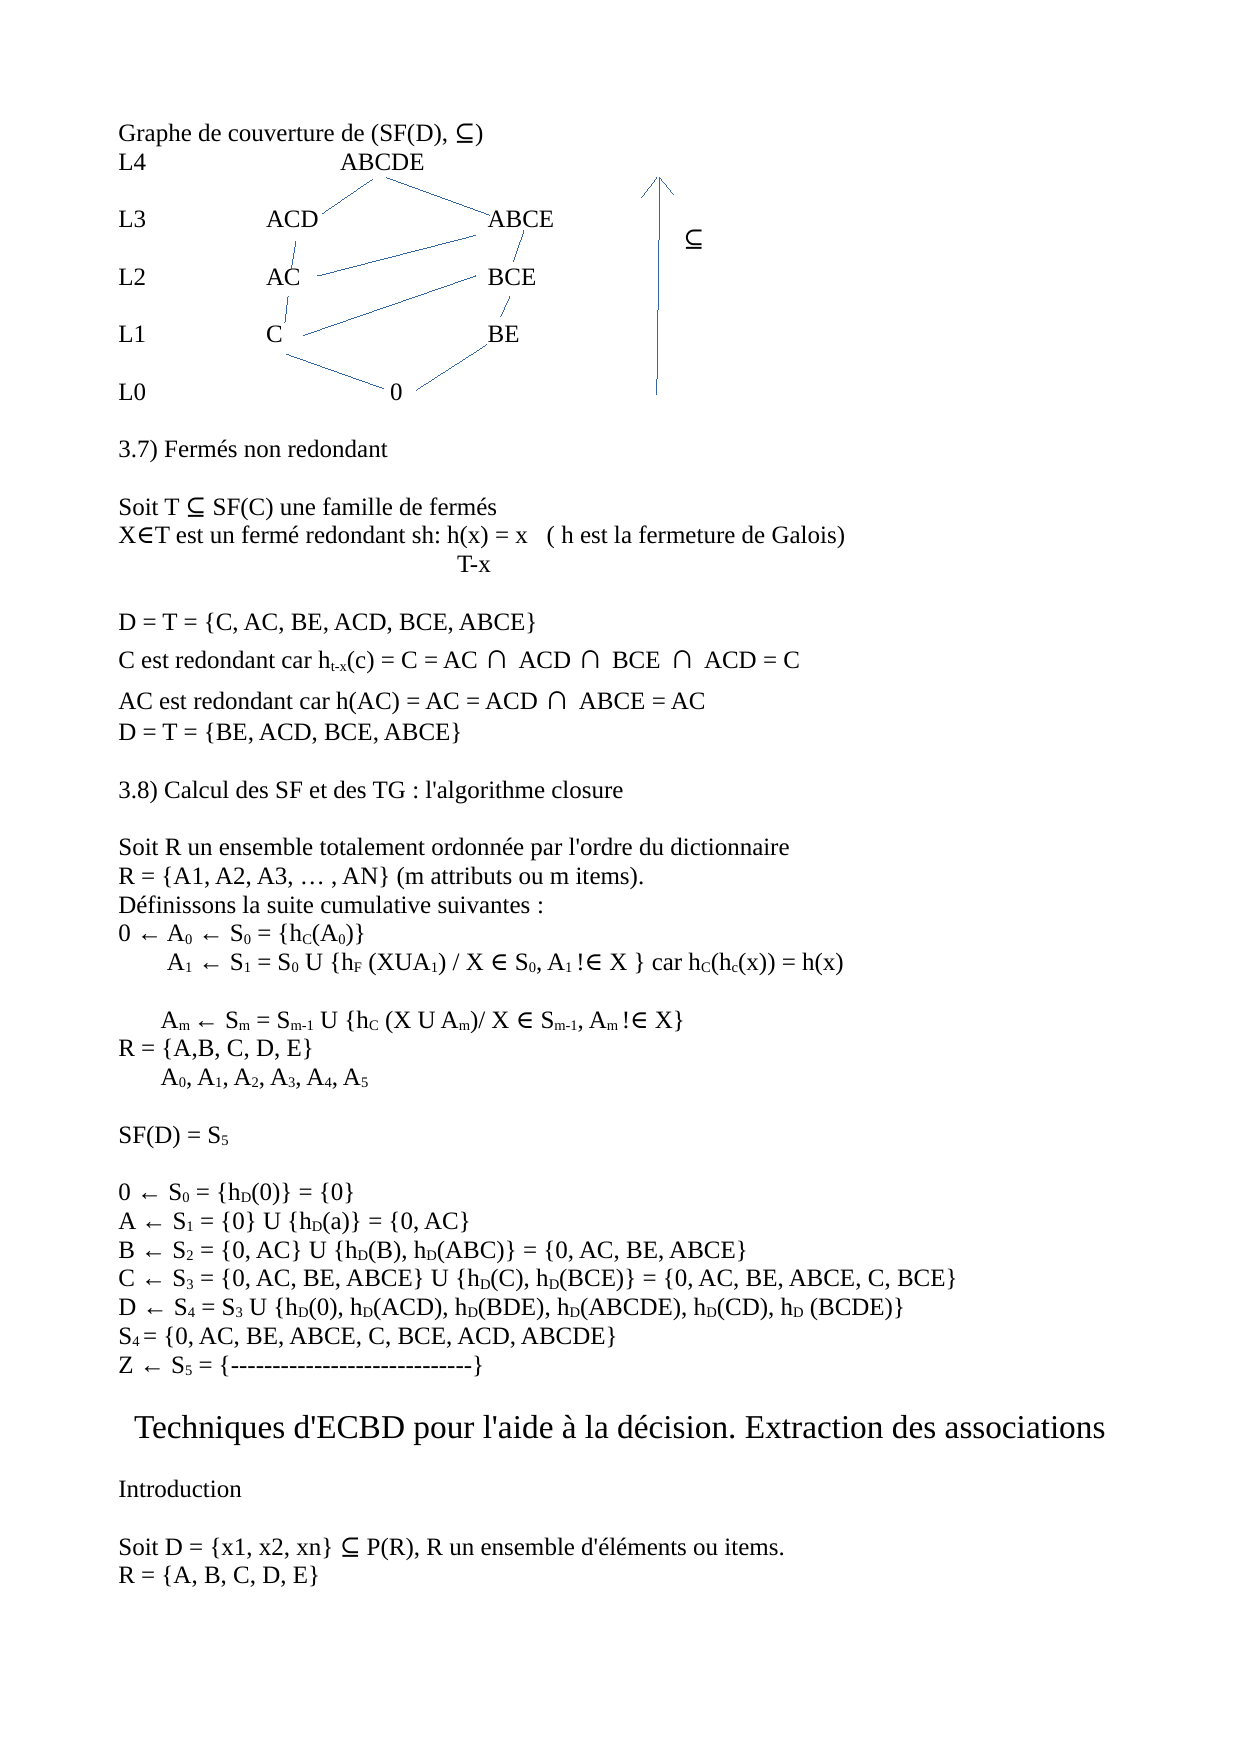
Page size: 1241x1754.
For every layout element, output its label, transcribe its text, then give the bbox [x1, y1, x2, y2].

text SF(D) = S5 [118, 1120, 1122, 1148]
text Graphe de couverture de (SF(D), ⊆) [118, 118, 1122, 147]
text L0 0 [118, 377, 1122, 406]
text D ← S4 = S3 U {hD(0), hD(ACD), hD(BDE), hD(ABCDE), hD(CD), hD (BCDE)} [118, 1292, 1122, 1321]
text Soit D = {x1, x2, xn} ⊆ P(R), R un ensemble d'éléments ou items. [118, 1532, 1122, 1561]
text 0 ← S0 = {hD(0)} = {0} [118, 1177, 1122, 1206]
text Soit R un ensemble totalement ordonnée par l'ordre du dictionnaire [118, 832, 1122, 861]
text A ← S1 = {0} U {hD(a)} = {0, AC} [118, 1206, 1122, 1235]
text [658, 319, 1122, 348]
text L1 C BE [118, 319, 657, 348]
text Z ← S5 = {-----------------------------} [118, 1350, 1122, 1378]
text R = {A1, A2, A3, … , AN} (m attributs ou m items). [118, 861, 1122, 890]
text Définissons la suite cumulative suivantes : [118, 890, 1122, 918]
text Techniques d'ECBD pour l'aide à la décision. Extraction des associations [118, 1407, 1122, 1446]
text 3.7) Fermés non redondant [118, 434, 1122, 463]
text AC est redondant car h(AC) = AC = ACD ∩ ABCE = AC [118, 676, 1122, 717]
text R = {A,B, C, D, E} [118, 1033, 1122, 1062]
text C ← S3 = {0, AC, BE, ABCE} U {hD(C), hD(BCE)} = {0, AC, BE, ABCE, C, BCE} [118, 1263, 1122, 1292]
text B ← S2 = {0, AC} U {hD(B), hD(ABC)} = {0, AC, BE, ABCE} [118, 1235, 1122, 1263]
text X∈T est un fermé redondant sh: h(x) = x ( h est la fermeture de Galois) [118, 521, 1122, 549]
text A1 ← S1 = S0 U {hF (XUA1) / X ∈ S0, A1 !∈ X } car hC(hc(x)) = h(x) [118, 947, 1122, 976]
text S4 = {0, AC, BE, ABCE, C, BCE, ACD, ABCDE} [118, 1321, 1122, 1350]
text Soit T ⊆ SF(C) une famille de fermés [118, 492, 1122, 521]
text 0 ← A0 ← S0 = {hC(A0)} [118, 918, 1122, 947]
text Am ← Sm = Sm-1 U {hC (X U Am)/ X ∈ Sm-1, Am !∈ X} [118, 1005, 1122, 1033]
text L4 ABCDE [118, 147, 1122, 176]
text 3.8) Calcul des SF et des TG : l'algorithme closure [118, 775, 1122, 803]
text L3 ACD ABCE [118, 204, 659, 233]
text [660, 204, 1122, 233]
text C est redondant car ht-x(c) = C = AC ∩ ACD ∩ BCE ∩ ACD = C [118, 636, 1122, 676]
text L2 AC BCE [118, 262, 658, 291]
text R = {A, B, C, D, E} [118, 1561, 1122, 1589]
text T-x [118, 549, 1122, 578]
text Introduction [118, 1474, 1122, 1503]
text [659, 262, 1122, 291]
text A0, A1, A2, A3, A4, A5 [118, 1062, 1122, 1091]
text D = T = {C, AC, BE, ACD, BCE, ABCE} [118, 607, 1122, 636]
text D = T = {BE, ACD, BCE, ABCE} [118, 717, 1122, 746]
